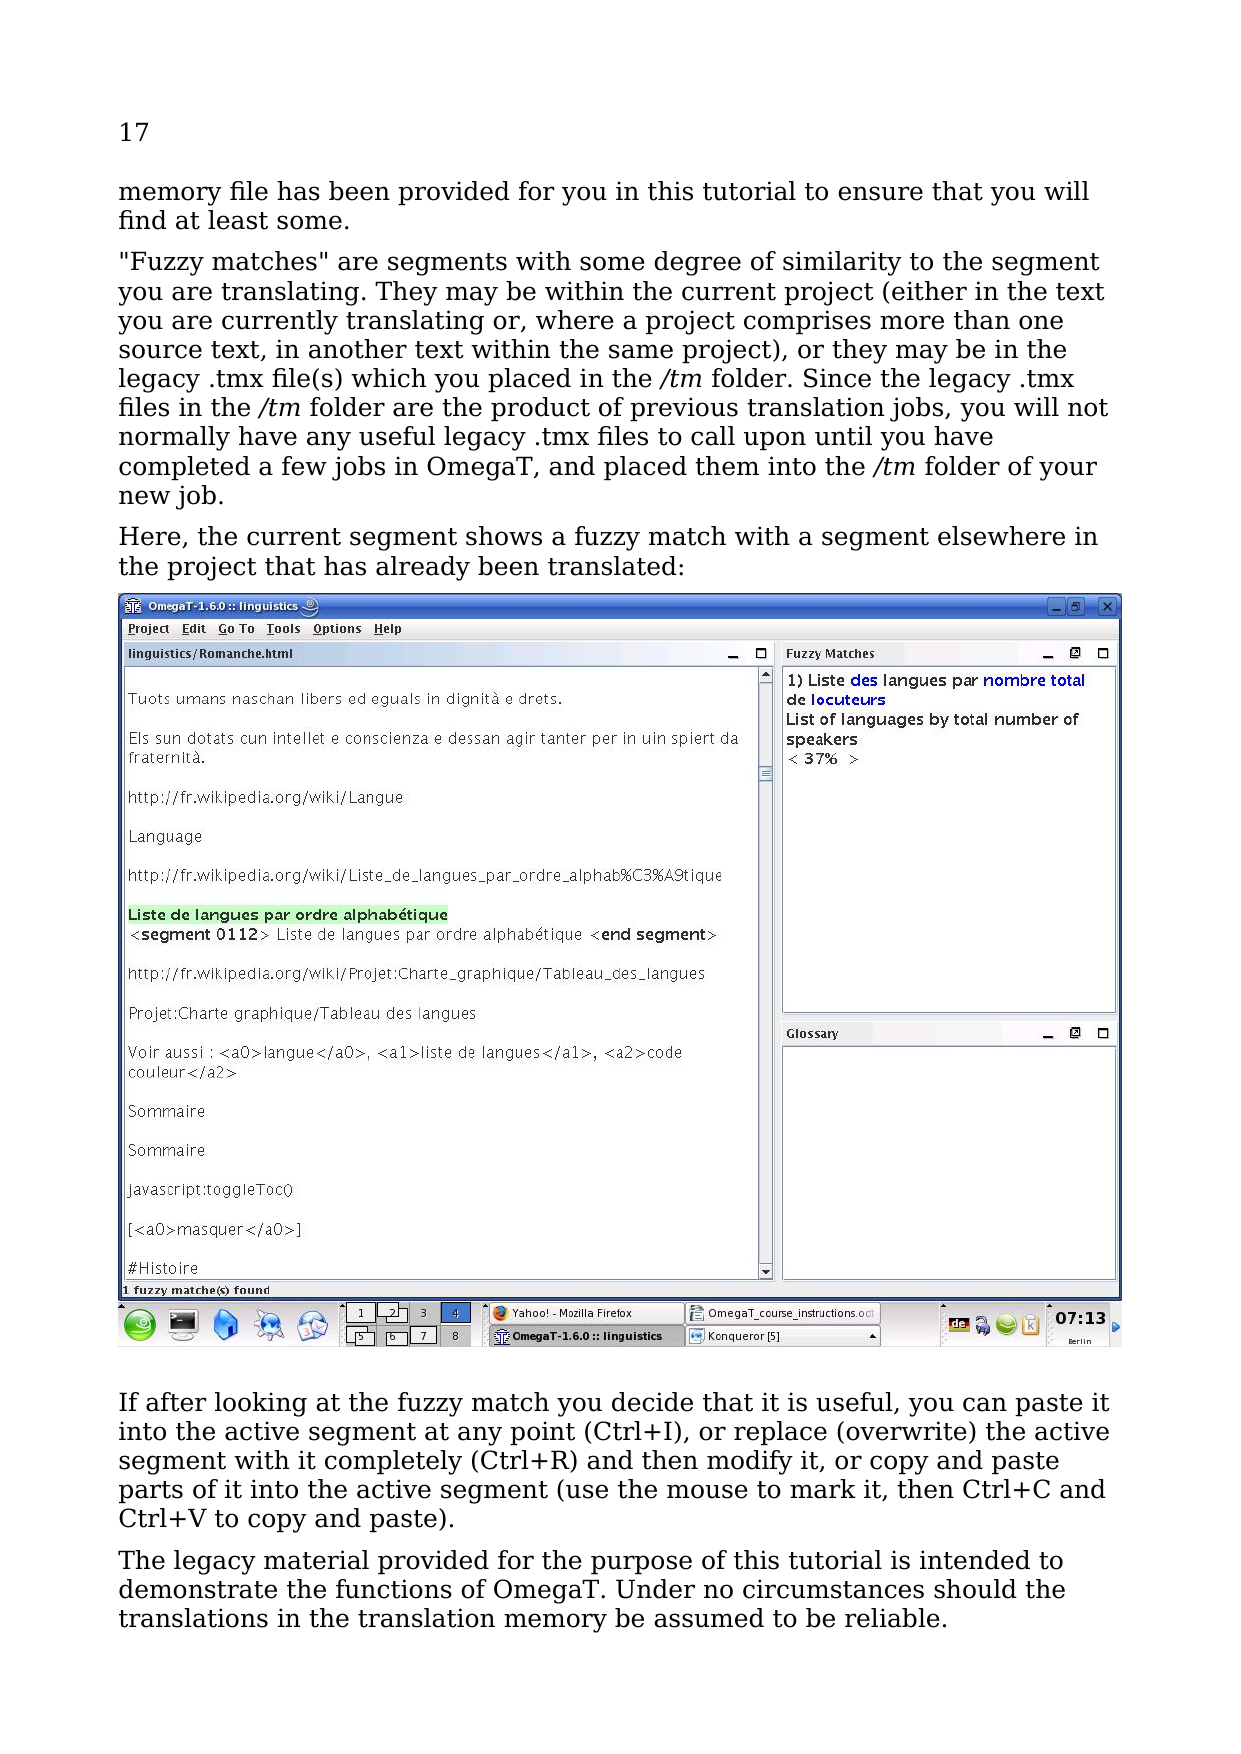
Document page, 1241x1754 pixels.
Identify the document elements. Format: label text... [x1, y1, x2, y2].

text memory file has been provided for you in this tutorial to ensure that you will find at least some. [118, 177, 1122, 235]
text If after looking at the fuzzy match you decide that it is useful, you can paste it into the active segment at any point (Ctrl+I), or replace (overwrite) the active segment with it completely (Ctrl+R) and then modify it, or copy and paste parts of it into the active segment (use the mouse to mark it, then Ctrl+C and Ctrl+V to copy and paste). [118, 1388, 1122, 1534]
text "Fuzzy matches" are segments with some degree of similarity to the segment you are translating. They may be within the current project (either in the text you are currently translating or, where a project comprises more than one source text, in another text within the same project), or they may be in the legacy .tmx file(s) which you placed in the /tm folder. Since the legacy .tmx files in the /tm folder are the product of previous translation jobs, you will not normally have any useful legacy .tmx files to call upon until you have completed a few jobs in OmegaT, and placed them into the /tm folder of your new job. [118, 248, 1122, 510]
text The legacy material provided for the purpose of this tutorial is intended to demonstrate the functions of OmegaT. Under no circumstances should the translations in the translation memory be assumed to be reliable. [118, 1546, 1122, 1634]
picture [118, 593, 1122, 1347]
text Here, the current segment shows a fuzzy match with a segment elsewhere in the project that has already been translated: [118, 523, 1122, 581]
